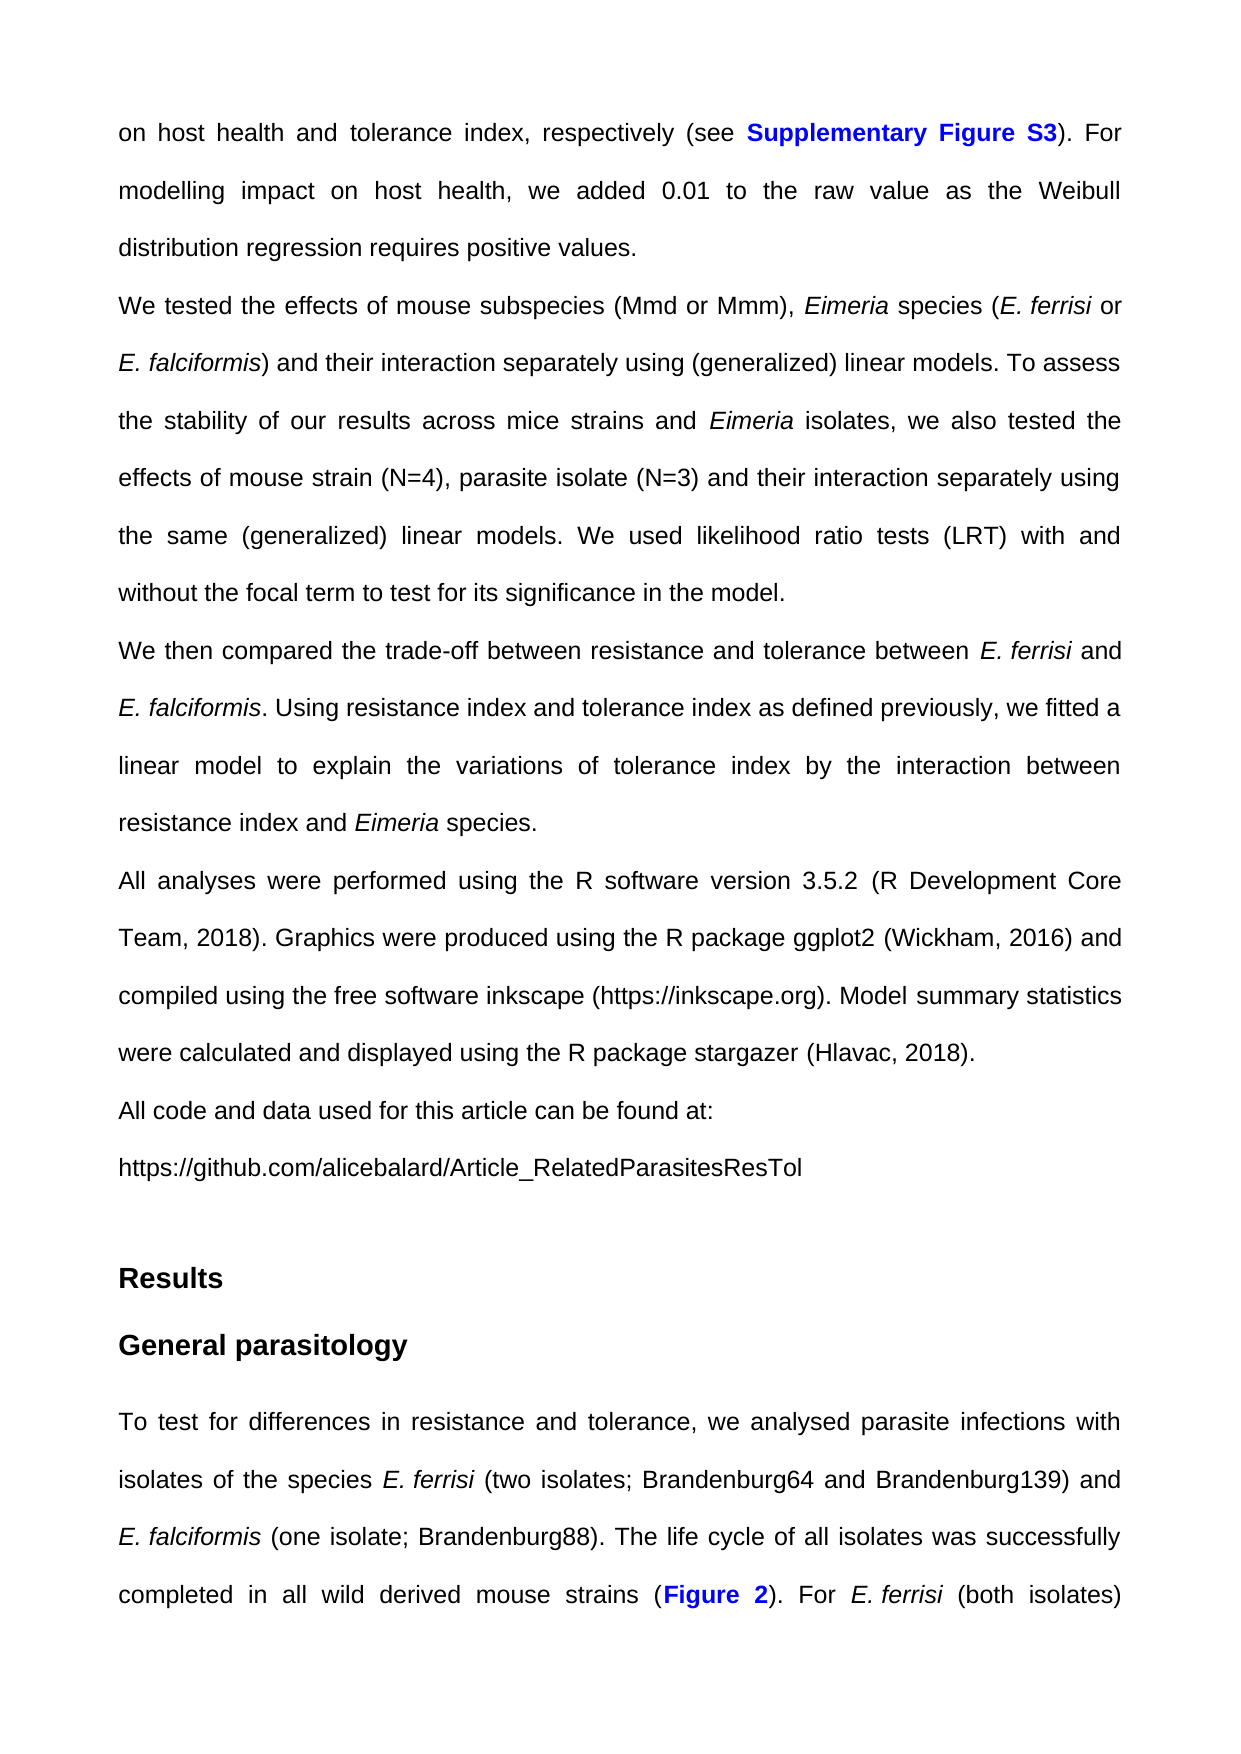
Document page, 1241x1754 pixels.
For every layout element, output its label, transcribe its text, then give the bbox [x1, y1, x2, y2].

text All analyses were performed using the R software version 3.5.2 (R Development Core Team, 2018). Graphics were produced using the R package ggplot2 (Wickham, 2016) and compiled using the free software inkscape (https://inkscape.org). Model summary statistics were calculated and displayed using the R package stargazer (Hlavac, 2018). [118, 866, 1122, 1067]
text on host health and tolerance index, respectively (see Supplementary Figure S3). For modelling impact on host health, we added 0.01 to the raw value as the Weibull distribution regression requires positive values. [118, 118, 1122, 262]
text We then compared the trade-off between resistance and tolerance between E. ferrisi and E. falciformis. Using resistance index and tolerance index as defined previously, we fitted a linear model to explain the variations of tolerance index by the interaction between resistance index and Eimeria species. [118, 636, 1122, 837]
subtitle Results [118, 1261, 1122, 1294]
text All code and data used for this article can be found at: https://github.com/alicebalard/Article_RelatedParasitesResTol [118, 1096, 1122, 1182]
text To test for differences in resistance and tolerance, we analysed parasite infections with isolates of the species E. ferrisi (two isolates; Brandenburg64 and Brandenburg139) and E. falciformis (one isolate; Brandenburg88). The life cycle of all isolates was successfully completed in all wild derived mouse strains (Figure 2). For E. ferrisi (both isolates) [118, 1407, 1122, 1608]
text We tested the effects of mouse subspecies (Mmd or Mmm), Eimeria species (E. ferrisi or E. falciformis) and their interaction separately using (generalized) linear models. To assess the stability of our results across mice strains and Eimeria isolates, we also tested the effects of mouse strain (N=4), parasite isolate (N=3) and their interaction separately using the same (generalized) linear models. We used likelihood ratio tests (LRT) with and without the focal term to test for its significance in the model. [118, 291, 1122, 607]
subtitle General parasitology [118, 1327, 1122, 1361]
